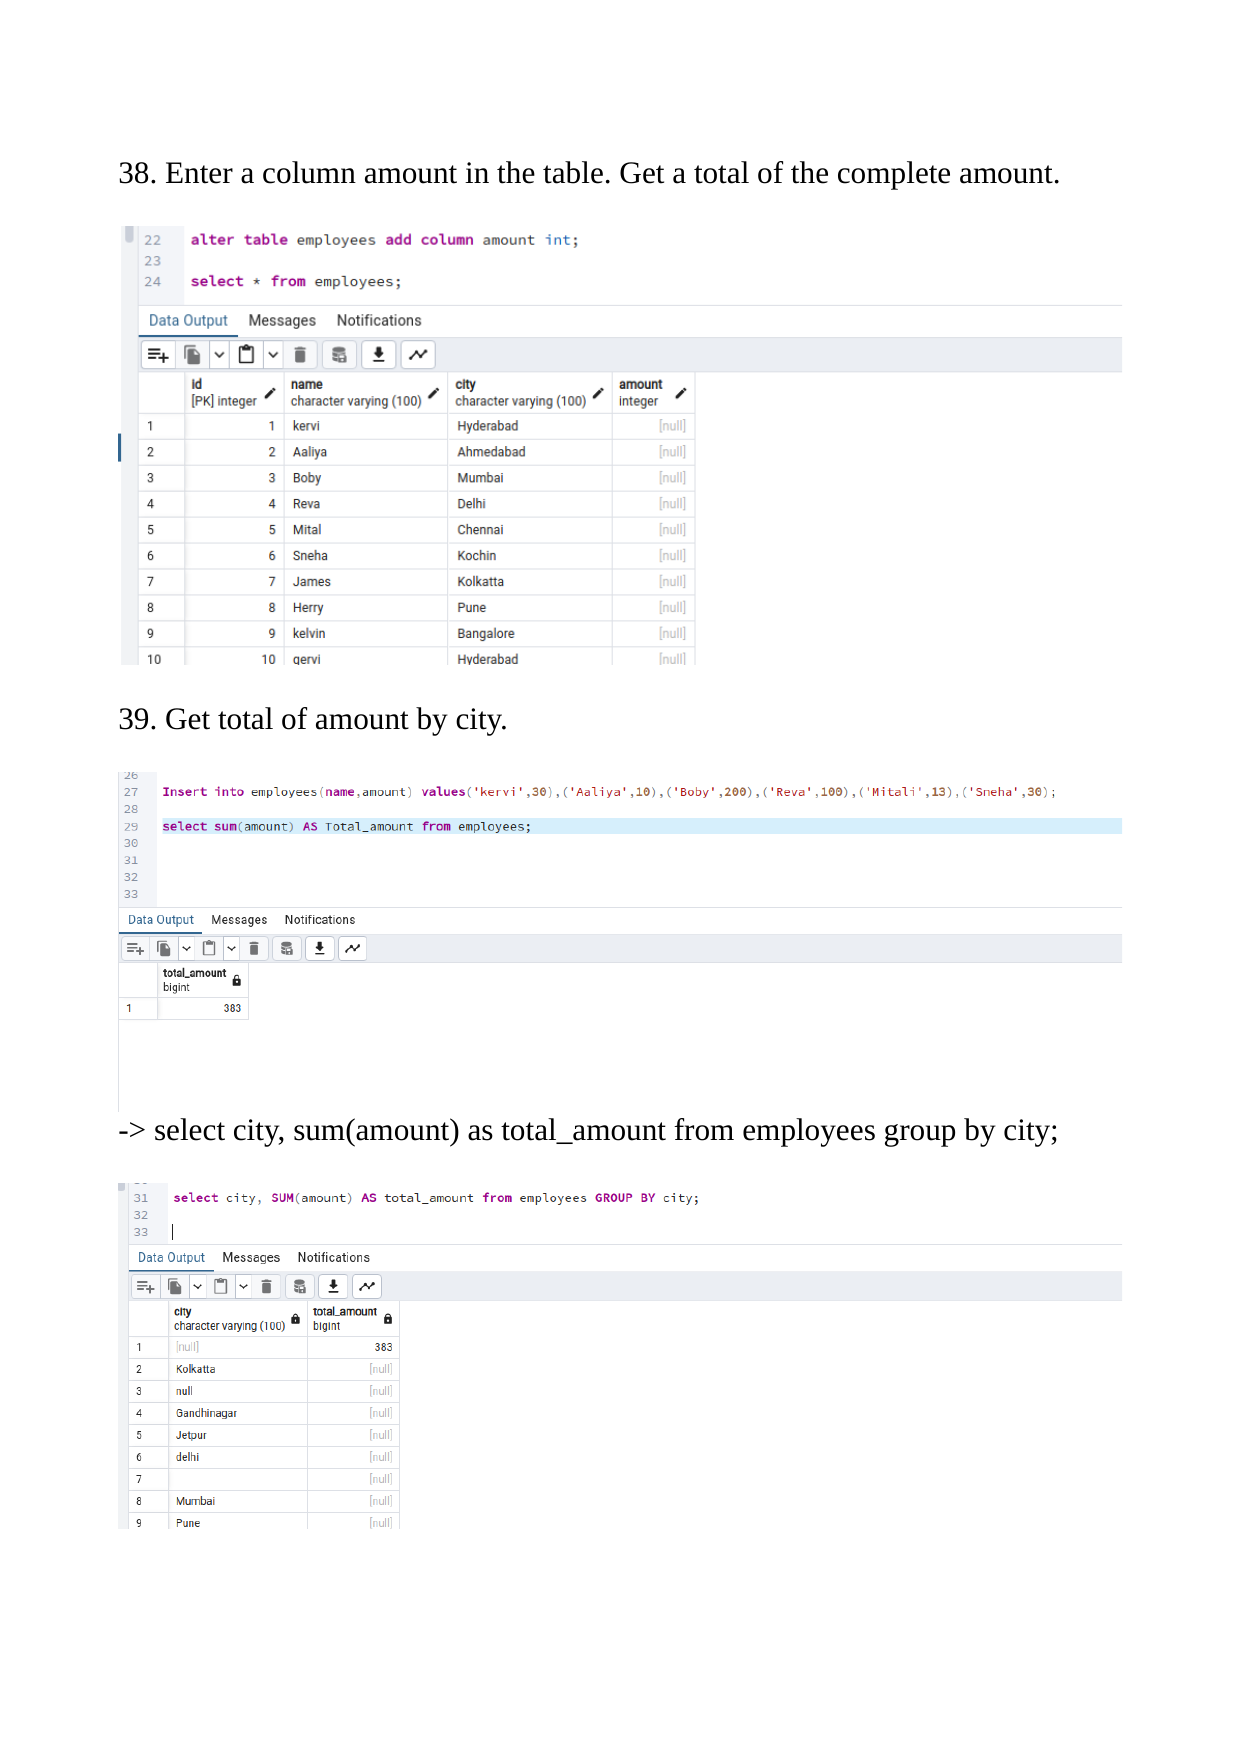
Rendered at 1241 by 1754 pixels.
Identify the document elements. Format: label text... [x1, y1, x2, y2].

picture [118, 226, 1123, 665]
picture [118, 772, 1123, 1112]
text -> select city, sum(amount) as total_amount from employees group by city; [118, 1112, 1122, 1147]
picture [118, 1183, 1123, 1529]
text 39. Get total of amount by city. [118, 700, 1122, 736]
text 38. Enter a column amount in the table. Get a total of the complete amount. [118, 154, 1122, 190]
